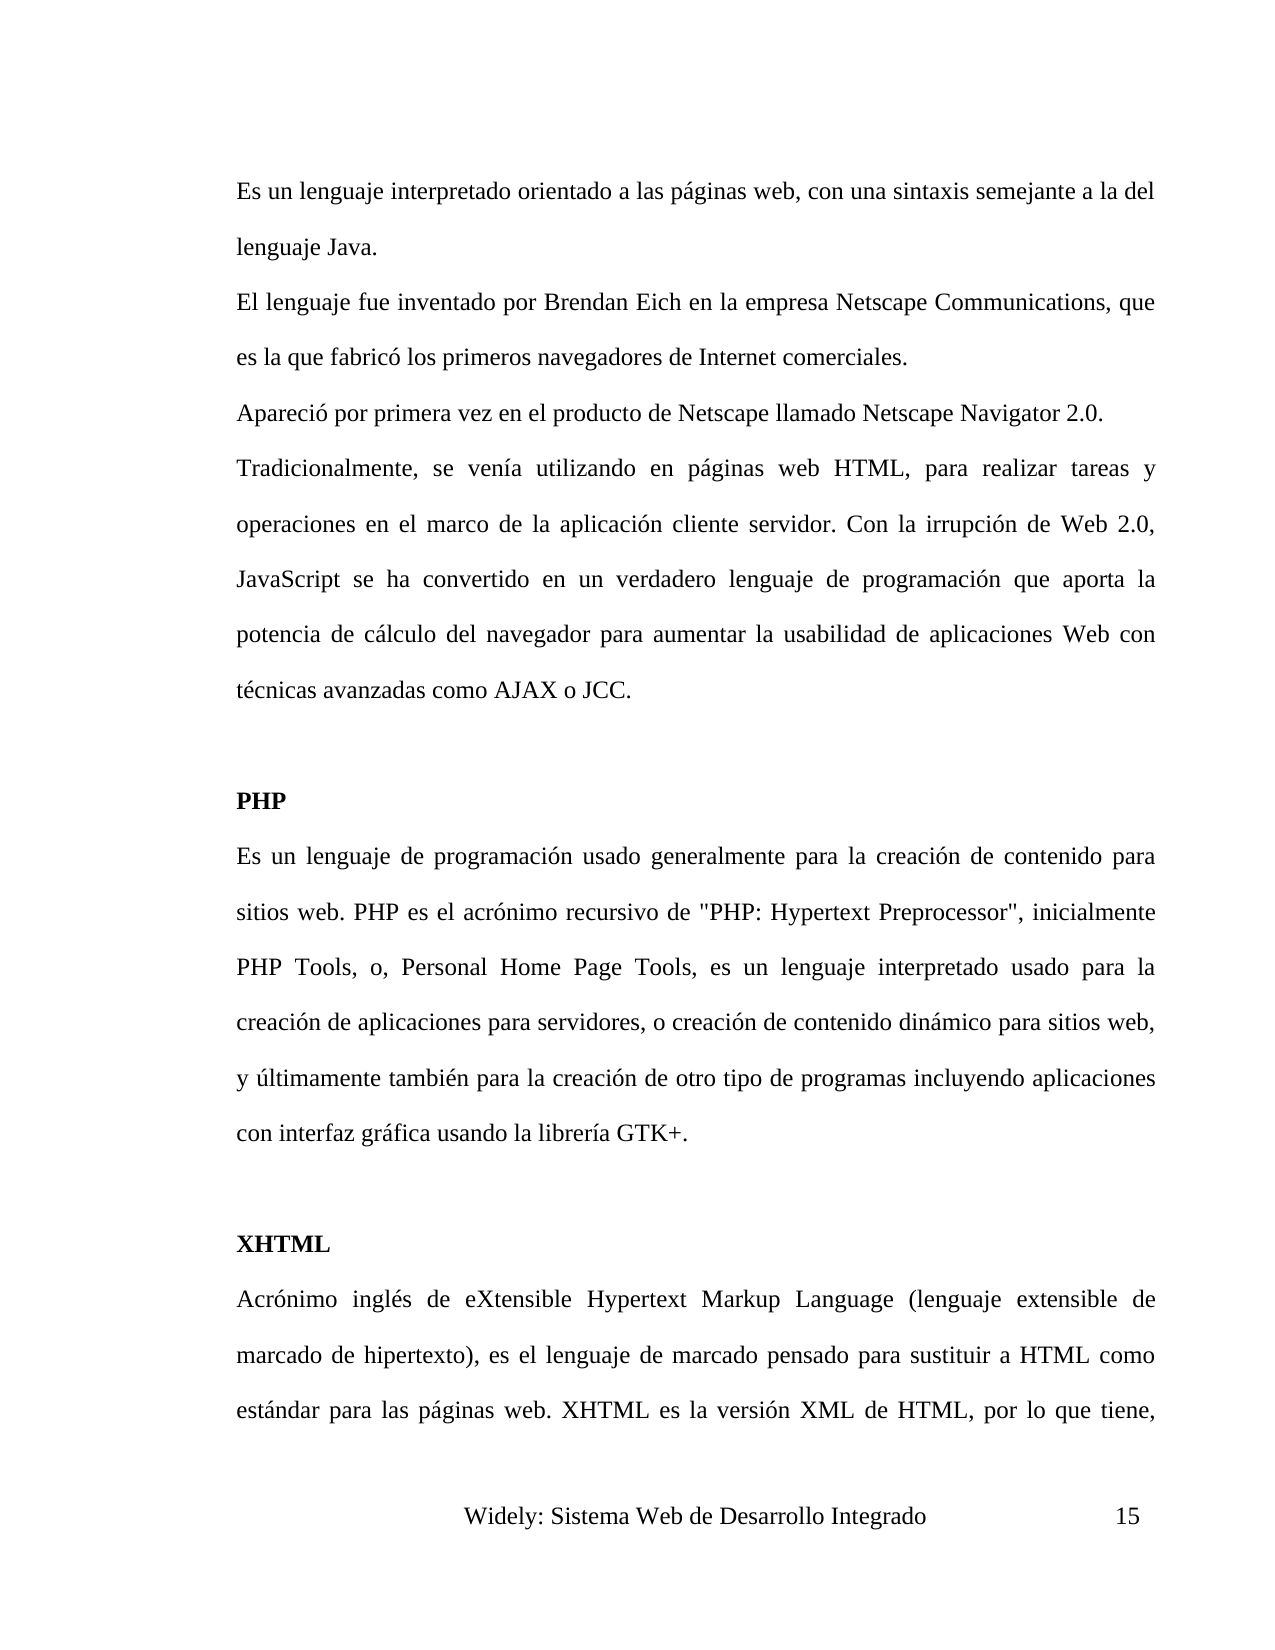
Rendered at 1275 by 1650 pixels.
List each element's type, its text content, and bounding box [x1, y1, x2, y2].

text Tradicionalmente, se venía utilizando en páginas web HTML, para realizar tareas y operaciones en el marco de la aplicación cliente servidor. Con la irrupción de Web 2.0, JavaScript se ha convertido en un verdadero lenguaje de programación que aporta la potencia de cálculo del navegador para aumentar la usabilidad de aplicaciones Web con técnicas avanzadas como AJAX o JCC. [236, 454, 1157, 704]
text Es un lenguaje de programación usado generalmente para la creación de contenido para sitios web. PHP es el acrónimo recursivo de "PHP: Hypertext Preprocessor", inicialmente PHP Tools, o, Personal Home Page Tools, es un lenguaje interpretado usado para la creación de aplicaciones para servidores, o creación de contenido dinámico para sitios web, y últimamente también para la creación de otro tipo de programas incluyendo aplicaciones con interfaz gráfica usando la librería GTK+. [236, 842, 1157, 1147]
text El lenguaje fue inventado por Brendan Eich en la empresa Netscape Communications, que es la que fabricó los primeros navegadores de Internet comerciales. [236, 288, 1157, 371]
text PHP [236, 787, 1157, 814]
text Es un lenguaje interpretado orientado a las páginas web, con una sintaxis semejante a la del lenguaje Java. [236, 177, 1157, 260]
text Acrónimo inglés de eXtensible Hypertext Markup Language (lenguaje extensible de marcado de hipertexto), es el lenguaje de marcado pensado para sustituir a HTML como estándar para las páginas web. XHTML es la versión XML de HTML, por lo que tiene, [236, 1286, 1157, 1424]
text XHTML [236, 1230, 1157, 1258]
text Apareció por primera vez en el producto de Netscape llamado Netscape Navigator 2.0. [236, 399, 1157, 427]
